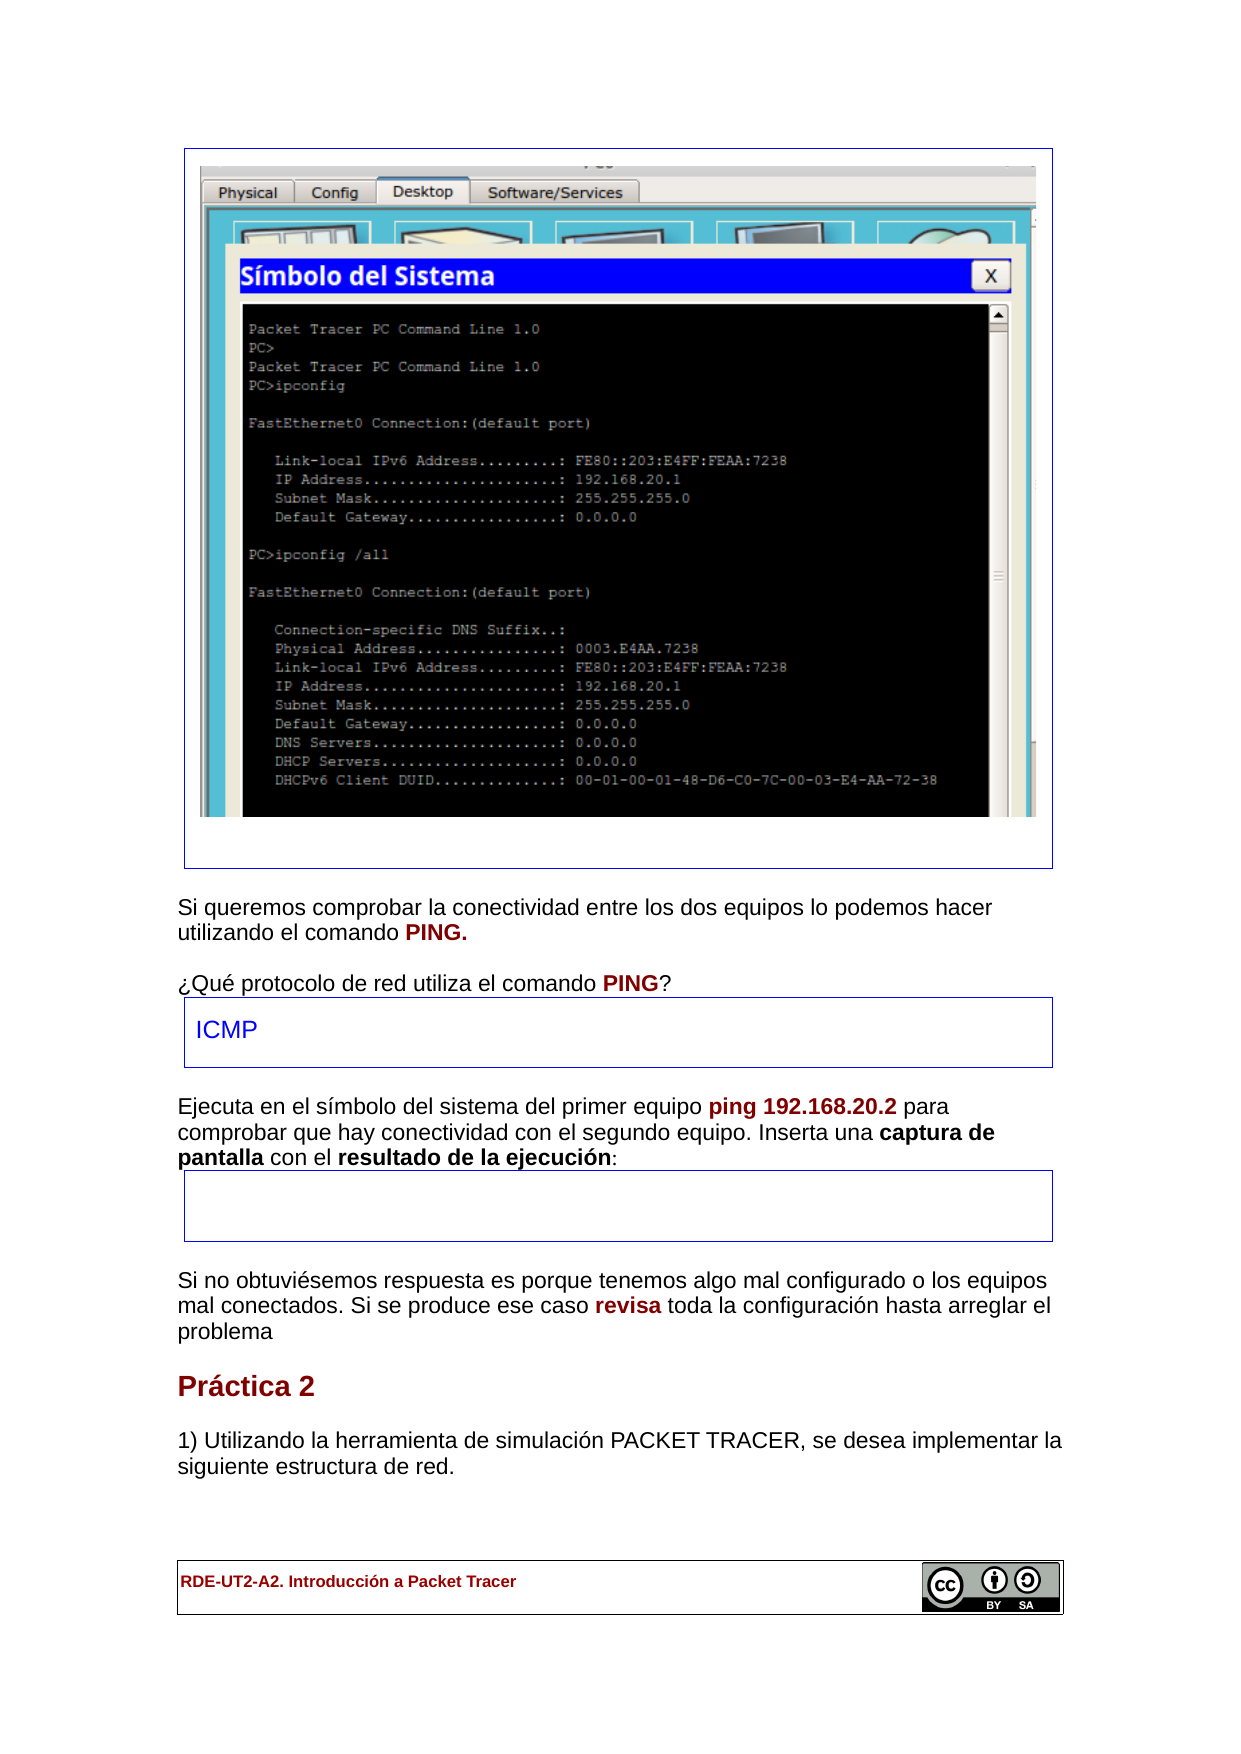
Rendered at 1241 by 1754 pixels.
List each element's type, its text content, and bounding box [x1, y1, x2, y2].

text Si queremos comprobar la conectividad entre los dos equipos lo podemos hacer utilizando el comando PING. [177, 894, 1063, 946]
text Práctica 2 [177, 1370, 1063, 1402]
text ¿Qué protocolo de red utiliza el comando PING? [177, 971, 1063, 997]
text Ejecuta en el símbolo del sistema del primer equipo ping 192.168.20.2 para comprobar que hay conectividad con el segundo equipo. Inserta una captura de pantalla con el resultado de la ejecución: [177, 1093, 1063, 1170]
table_header [185, 149, 1052, 868]
table_header [185, 1171, 1052, 1241]
picture [200, 166, 1037, 817]
table_header ICMP [185, 998, 1052, 1067]
picture [922, 1562, 1060, 1612]
text 1) Utilizando la herramienta de simulación PACKET TRACER, se desea implementar la siguiente estructura de red. [177, 1428, 1063, 1479]
text Si no obtuviésemos respuesta es porque tenemos algo mal configurado o los equipos mal conectados. Si se produce ese caso revisa toda la configuración hasta arreglar el problema [177, 1267, 1063, 1344]
